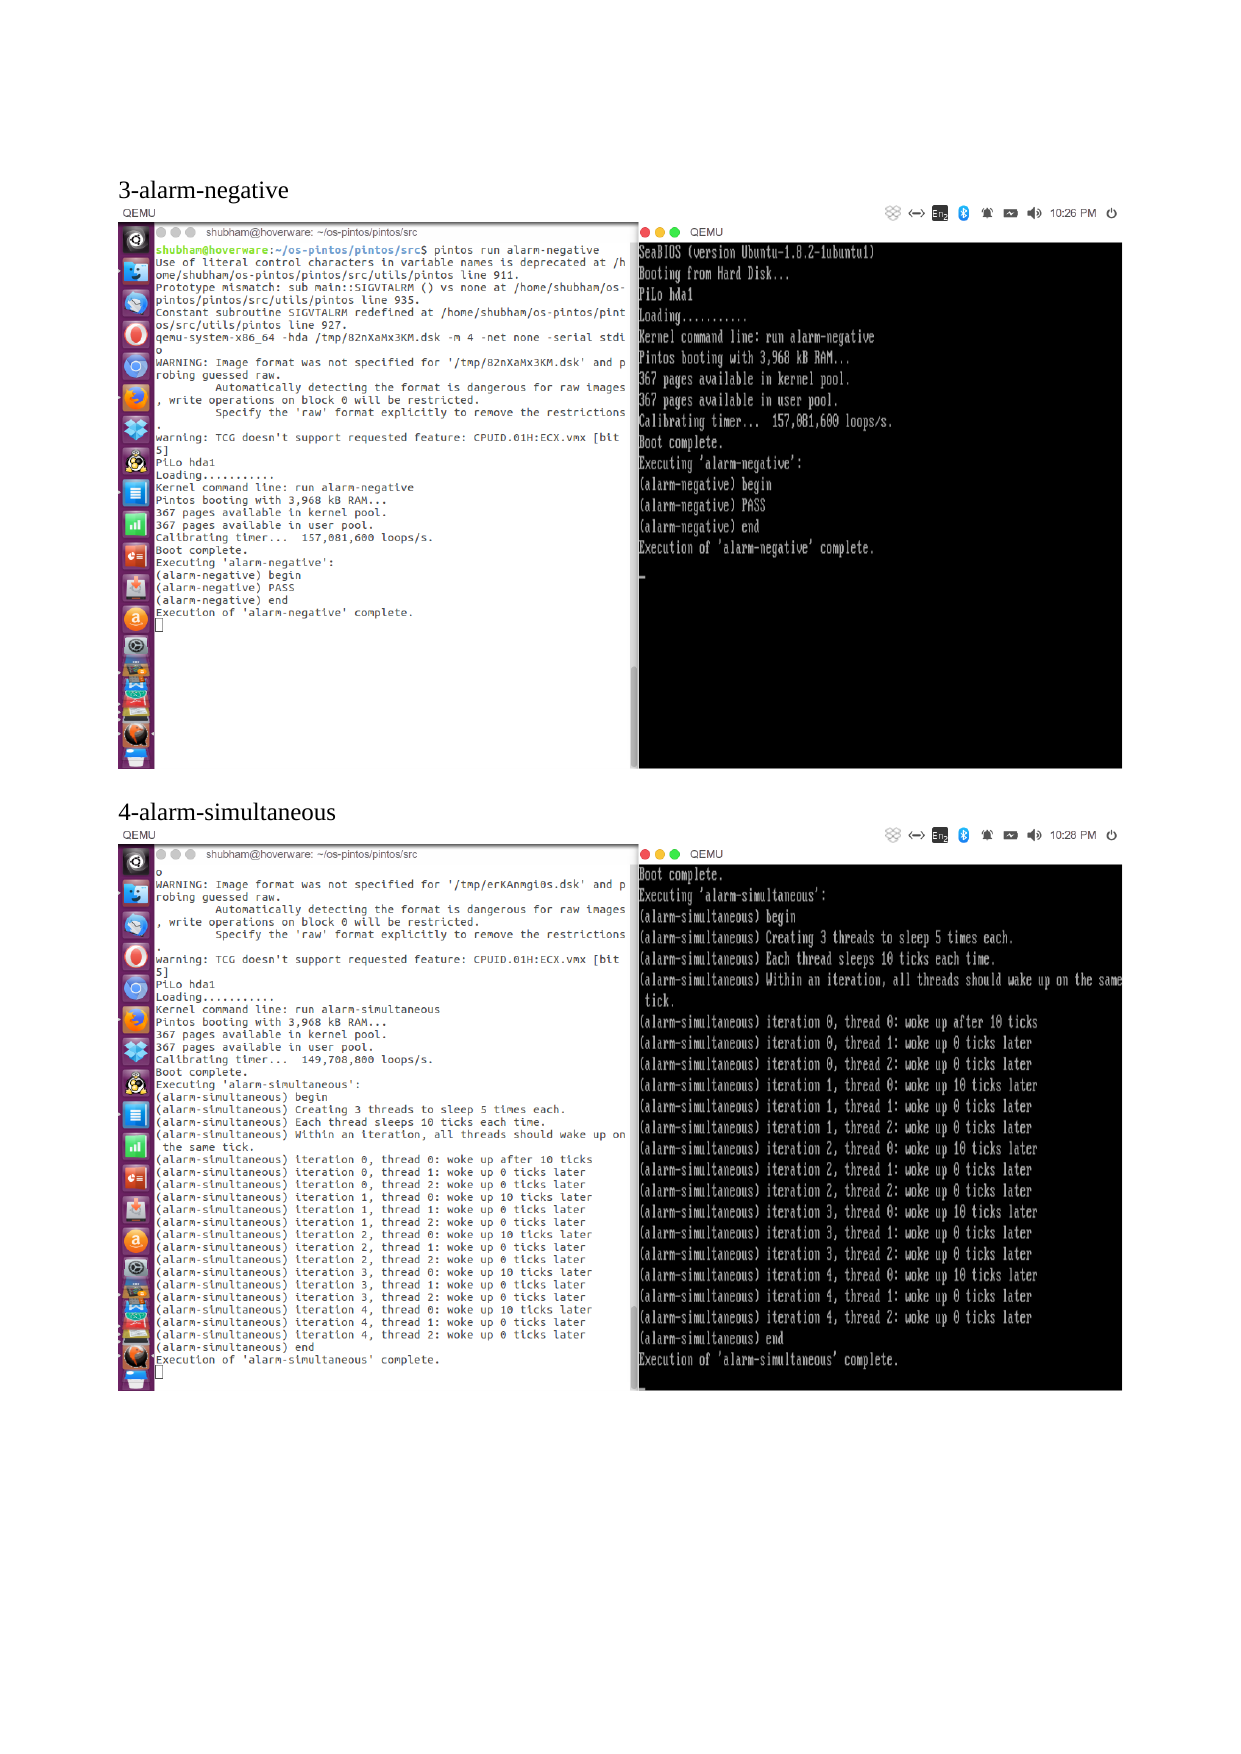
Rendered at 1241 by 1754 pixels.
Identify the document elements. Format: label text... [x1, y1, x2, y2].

text 4-alarm-simultaneous [118, 797, 1122, 826]
picture [118, 826, 1123, 1391]
picture [118, 204, 1123, 769]
text 3-alarm-negative [118, 176, 1122, 204]
